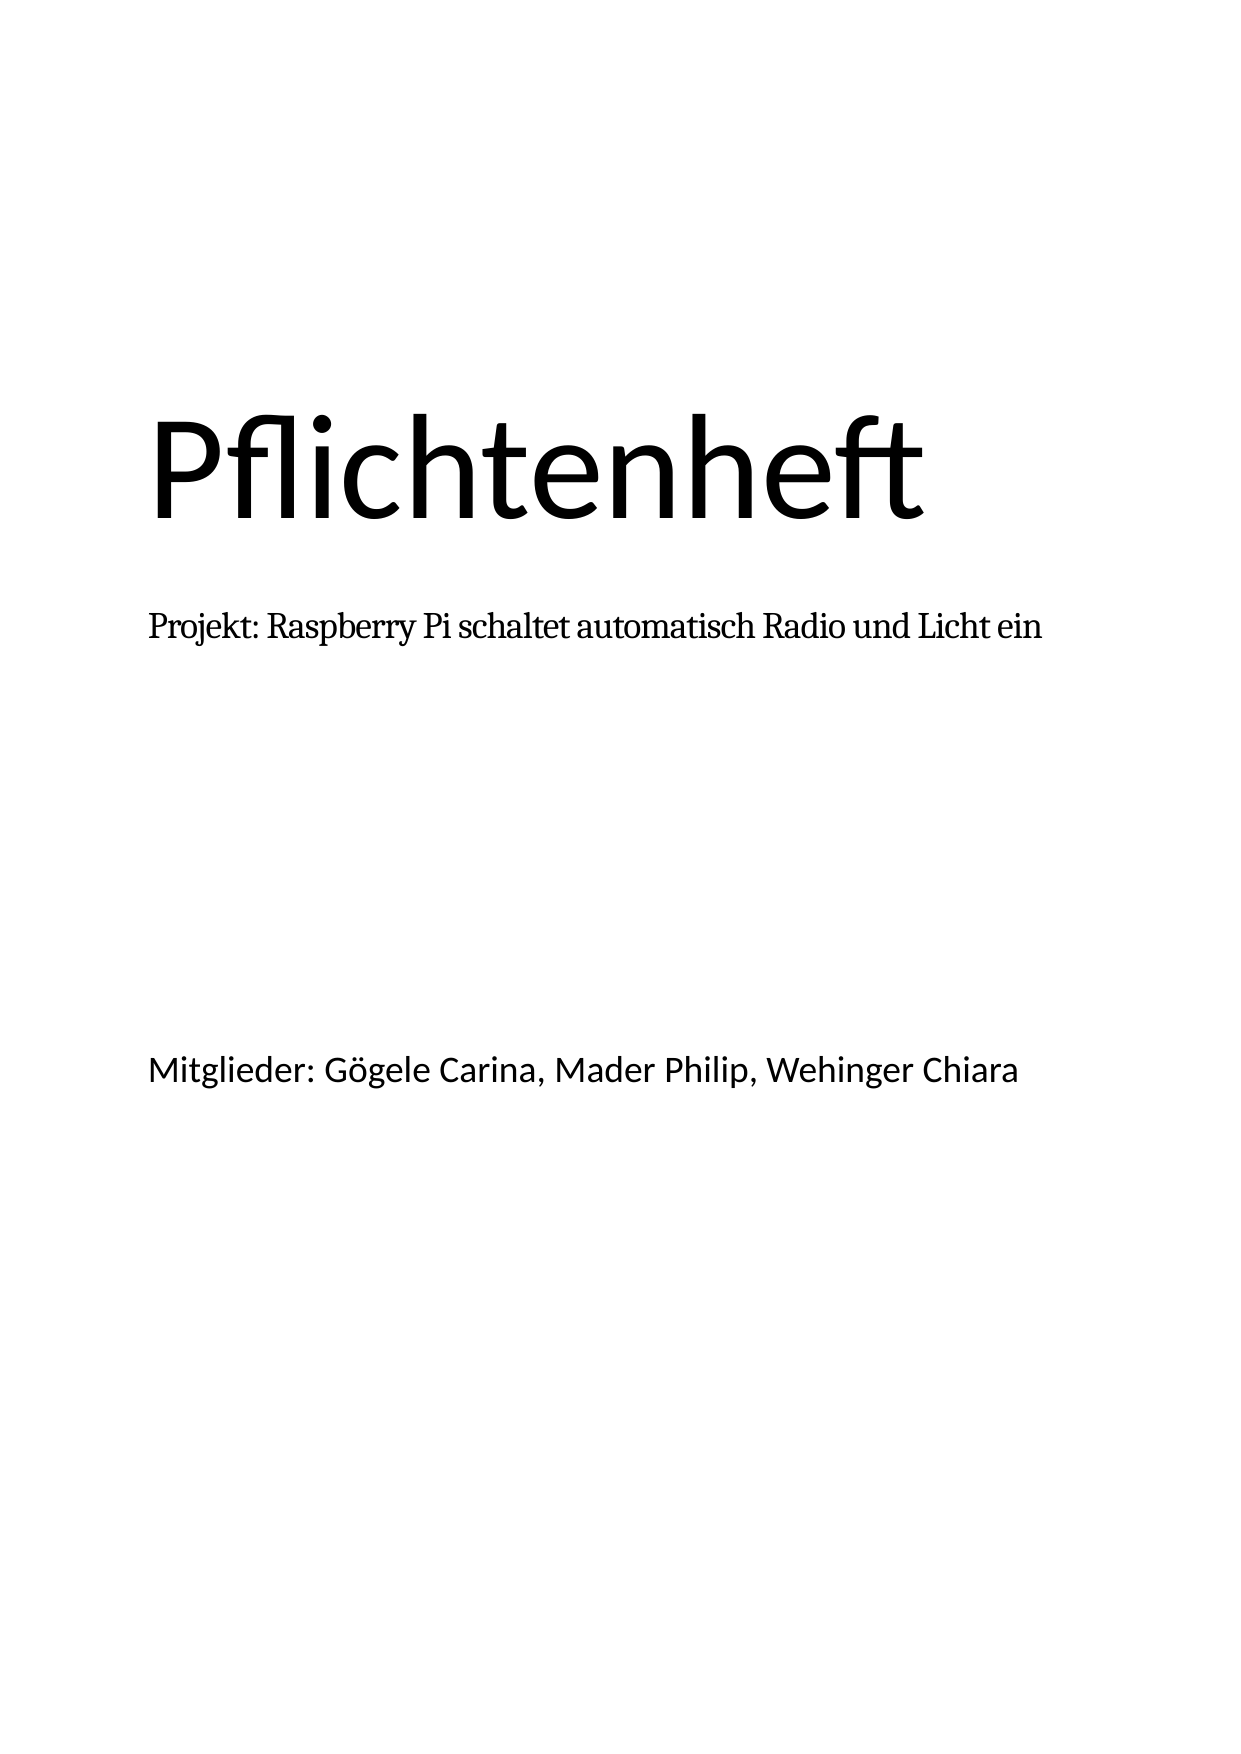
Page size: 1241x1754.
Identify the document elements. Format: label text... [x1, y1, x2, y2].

title Projekt: Raspberry Pi schaltet automatisch Radio und Licht ein [148, 604, 1093, 648]
text Pflichtenheft [148, 373, 1093, 556]
text Mitglieder: Gögele Carina, Mader Philip, Wehinger Chiara [148, 1046, 1093, 1091]
